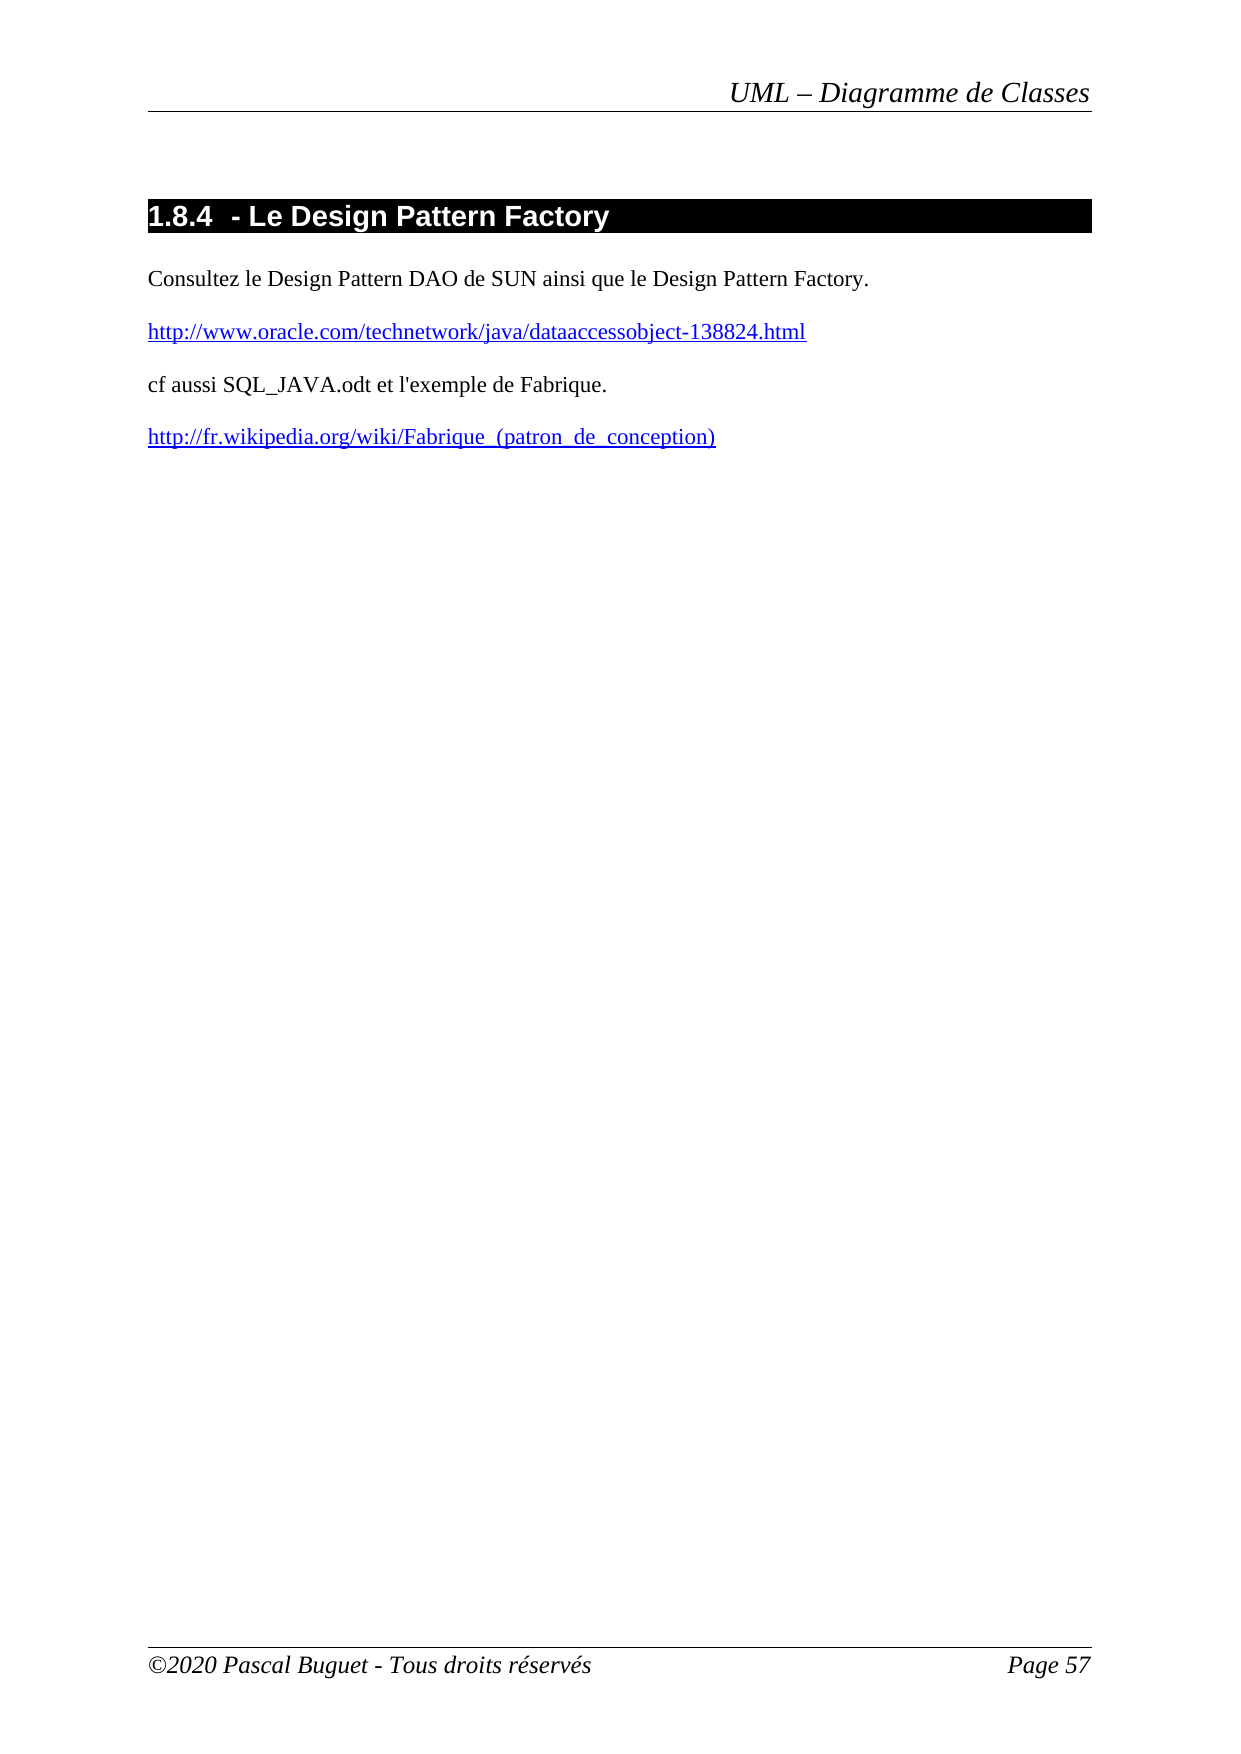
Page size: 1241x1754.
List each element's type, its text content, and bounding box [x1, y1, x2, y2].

text Consultez le Design Pattern DAO de SUN ainsi que le Design Pattern Factory. [148, 265, 1092, 292]
subtitle - Le Design Pattern Factory [148, 199, 1092, 233]
text cf aussi SQL_JAVA.odt et l'exemple de Fabrique. [148, 371, 1092, 397]
text http://www.oracle.com/technetwork/java/dataaccessobject-138824.html [148, 318, 1092, 344]
text http://fr.wikipedia.org/wiki/Fabrique_(patron_de_conception) [148, 423, 1092, 450]
